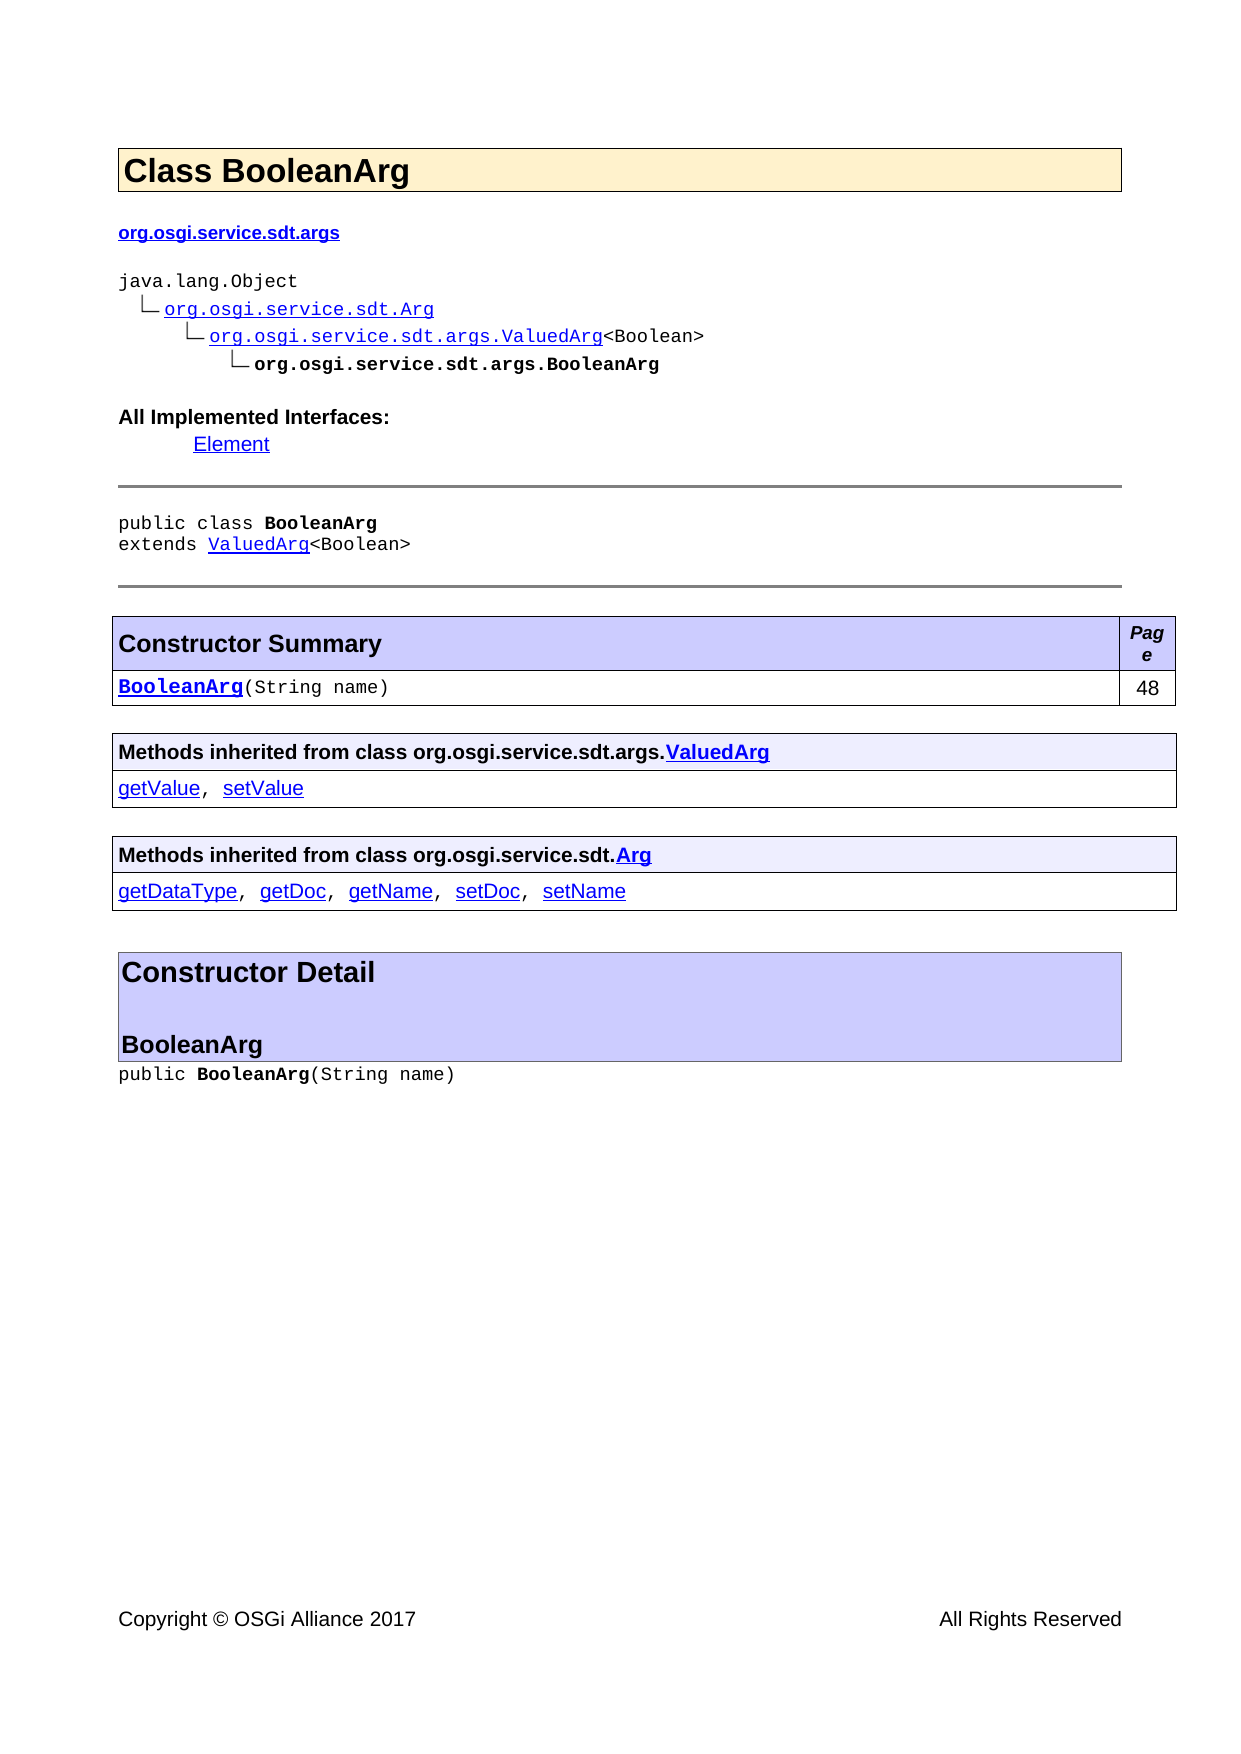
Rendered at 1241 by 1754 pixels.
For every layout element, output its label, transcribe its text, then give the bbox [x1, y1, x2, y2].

text org.osgi.service.sdt.args [118, 221, 1122, 243]
table_header Constructor Summary [113, 617, 1119, 670]
text org.osgi.service.sdt.args.BooleanArg [118, 348, 1122, 376]
table_cell 48 [1120, 671, 1175, 704]
table_cell BooleanArg(String name) [113, 671, 1119, 704]
picture [185, 321, 209, 343]
text java.lang.Object [118, 272, 1122, 293]
table_header Methods inherited from class org.osgi.service.sdt.args.ValuedArg [113, 734, 1176, 769]
table_header Page [1120, 617, 1175, 670]
subtitle All Implemented Interfaces: [118, 405, 1122, 429]
text org.osgi.service.sdt.args.ValuedArg<Boolean> [118, 321, 1122, 348]
subtitle BooleanArg [119, 1027, 1121, 1061]
text public BooleanArg(String name) [118, 1064, 1122, 1086]
picture [230, 348, 254, 371]
table_cell getValue, setValue [113, 771, 1176, 807]
table_cell getDataType, getDoc, getName, setDoc, setName [113, 873, 1176, 909]
text public class BooleanArg [118, 514, 1122, 535]
table_header Methods inherited from class org.osgi.service.sdt.Arg [113, 837, 1176, 872]
subtitle Class BooleanArg [119, 149, 1121, 191]
subtitle Constructor Detail [119, 953, 1121, 988]
picture [140, 293, 164, 316]
text org.osgi.service.sdt.Arg [118, 293, 1122, 321]
text Element [193, 431, 1122, 455]
text extends ValuedArg<Boolean> [118, 535, 1122, 556]
